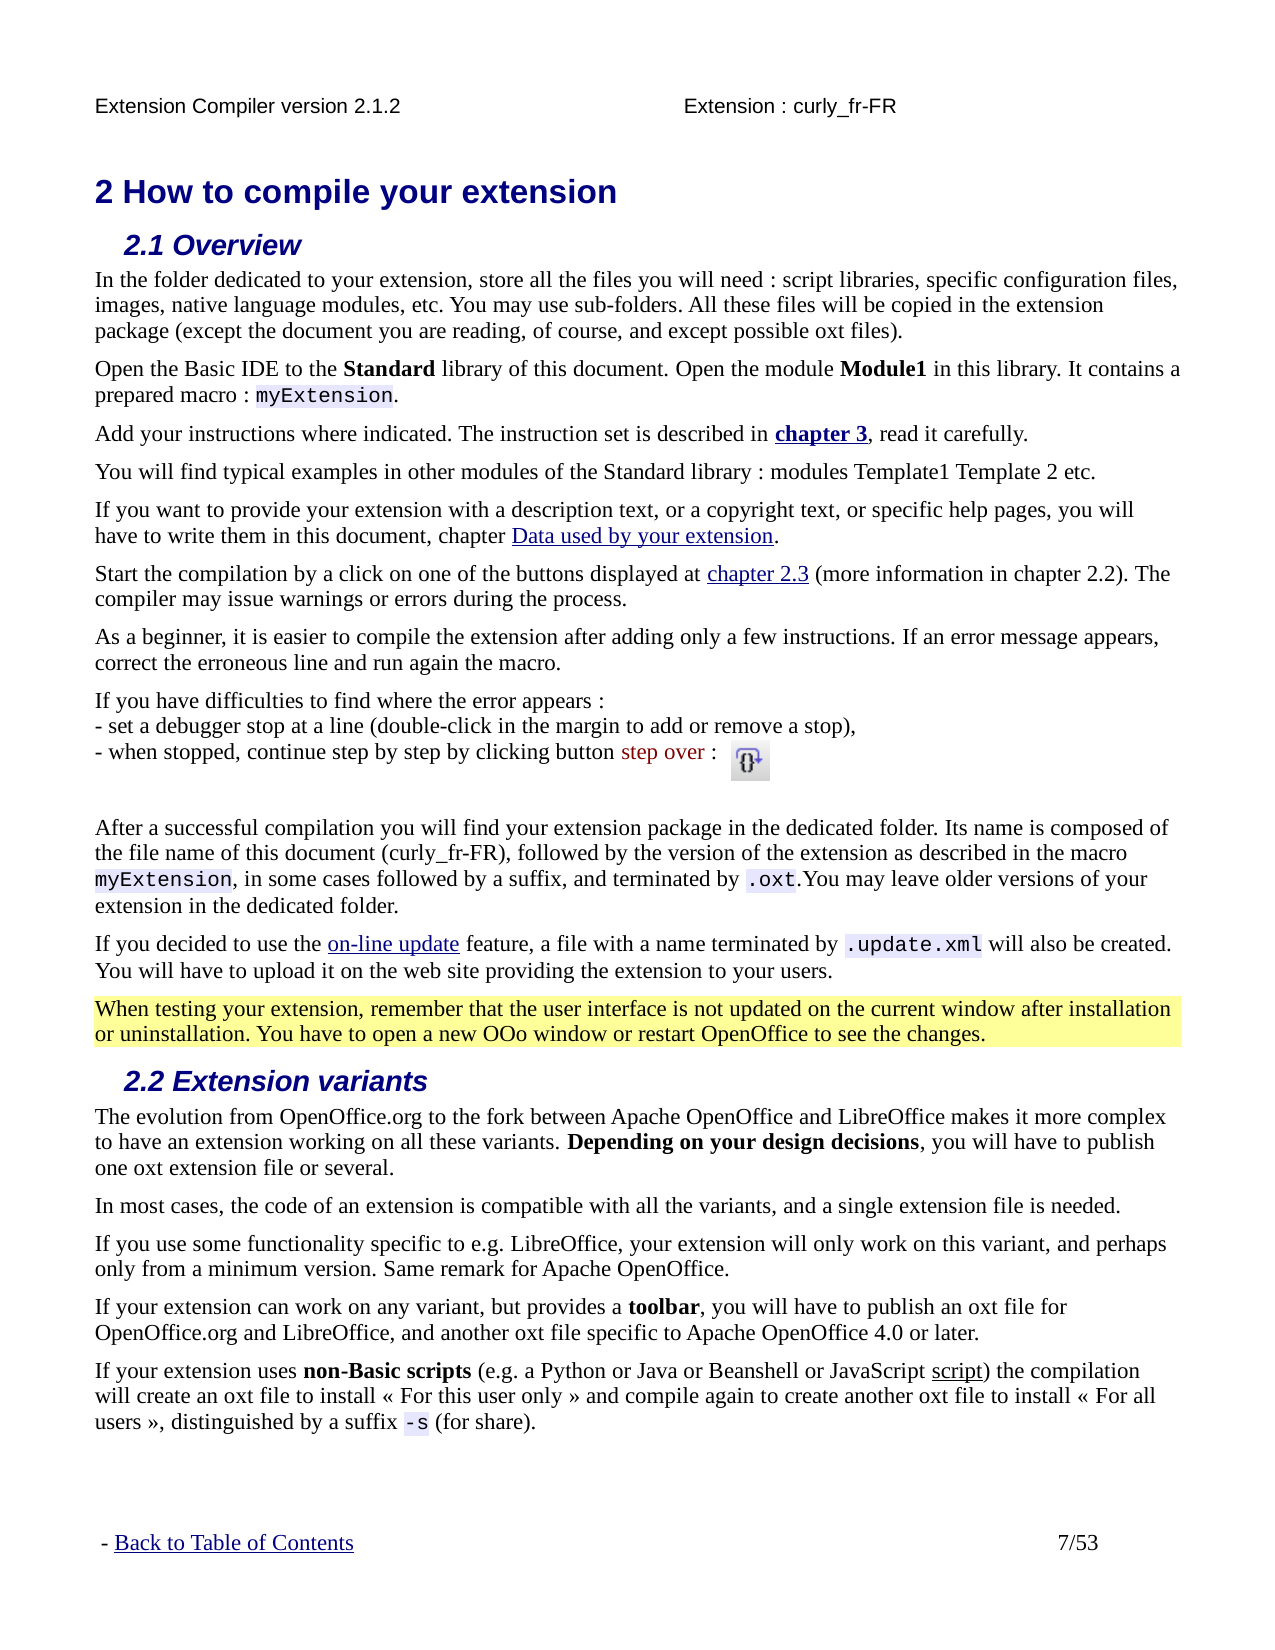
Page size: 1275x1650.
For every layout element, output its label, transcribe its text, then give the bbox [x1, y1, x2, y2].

text When testing your extension, remember that the user interface is not updated on the current window after installation or uninstallation. You have to open a new OOo window or restart OpenOffice to see the changes. [94, 996, 1181, 1047]
text Start the compilation by a click on one of the buttons displayed at chapter 2.3 (more information in chapter 2.2). The compiler may issue warnings or errors during the process. [94, 561, 1181, 612]
text If you decided to use the on-line update feature, a file with a name terminated by .update.xml will also be created. You will have to upload it on the web site providing the extension to your users. [94, 931, 1181, 983]
text If your extension uses non-Basic scripts (e.g. a Python or Java or Beanshell or JavaScript script) the compilation will create an oxt file to install « For this user only » and compile again to create another oxt file to install « For all users », distinguished by a suffix -s (for share). [94, 1358, 1181, 1436]
text After a successful compilation you will find your extension package in the dedicated folder. Its name is composed of the file name of this document (curly_fr-FR), followed by the version of the extension as described in the macro myExtension, in some cases followed by a suffix, and terminated by .oxt.You may leave older versions of your extension in the dedicated folder. [94, 815, 1181, 918]
text If your extension can work on any variant, but provides a toolbar, you will have to publish an oxt file for OpenOffice.org and LibreOffice, and another oxt file specific to Apache OpenOffice 4.0 or later. [94, 1294, 1181, 1345]
picture [731, 740, 770, 781]
text You will find typical examples in other modules of the Standard library : modules Template1 Template 2 etc. [94, 459, 1181, 484]
text In the folder dedicated to your extension, store all the files you will need : script libraries, specific configuration files, images, native language modules, etc. You may use sub-folders. All these files will be copied in the extension package (except the document you are reading, of course, and except possible oxt files). [94, 267, 1181, 343]
text If you want to provide your extension with a description text, or a copyright text, or specific help pages, you will have to write them in this document, chapter Data used by your extension. [94, 497, 1181, 548]
text If you have difficulties to find where the error appears : - set a debugger stop at a line (double-click in the margin to add or remove a stop), - when stopped, continue step by step by clicking button step over : [94, 688, 1181, 764]
text The evolution from OpenOffice.org to the fork between Apache OpenOffice and LibreOffice makes it more complex to have an extension working on all these variants. Depending on your design decisions, you will have to publish one oxt extension file or several. [94, 1104, 1181, 1180]
text In most cases, the code of an extension is compatible with all the variants, and a single extension file is needed. [94, 1193, 1181, 1218]
subtitle Overview [124, 228, 1181, 261]
text If you use some functionality specific to e.g. LibreOffice, your extension will only work on this variant, and perhaps only from a minimum version. Same remark for Apache OpenOffice. [94, 1231, 1181, 1282]
subtitle How to compile your extension [94, 172, 1181, 210]
text Add your instructions where indicated. The instruction set is described in chapter 3, read it carefully. [94, 421, 1181, 446]
text Open the Basic IDE to the Standard library of this document. Open the module Module1 in this library. It contains a prepared macro : myExtension. [94, 356, 1181, 408]
text As a beginner, it is easier to compile the extension after adding only a few instructions. If an error message appears, correct the erroneous line and run again the macro. [94, 624, 1181, 675]
subtitle Extension variants [124, 1065, 1181, 1098]
